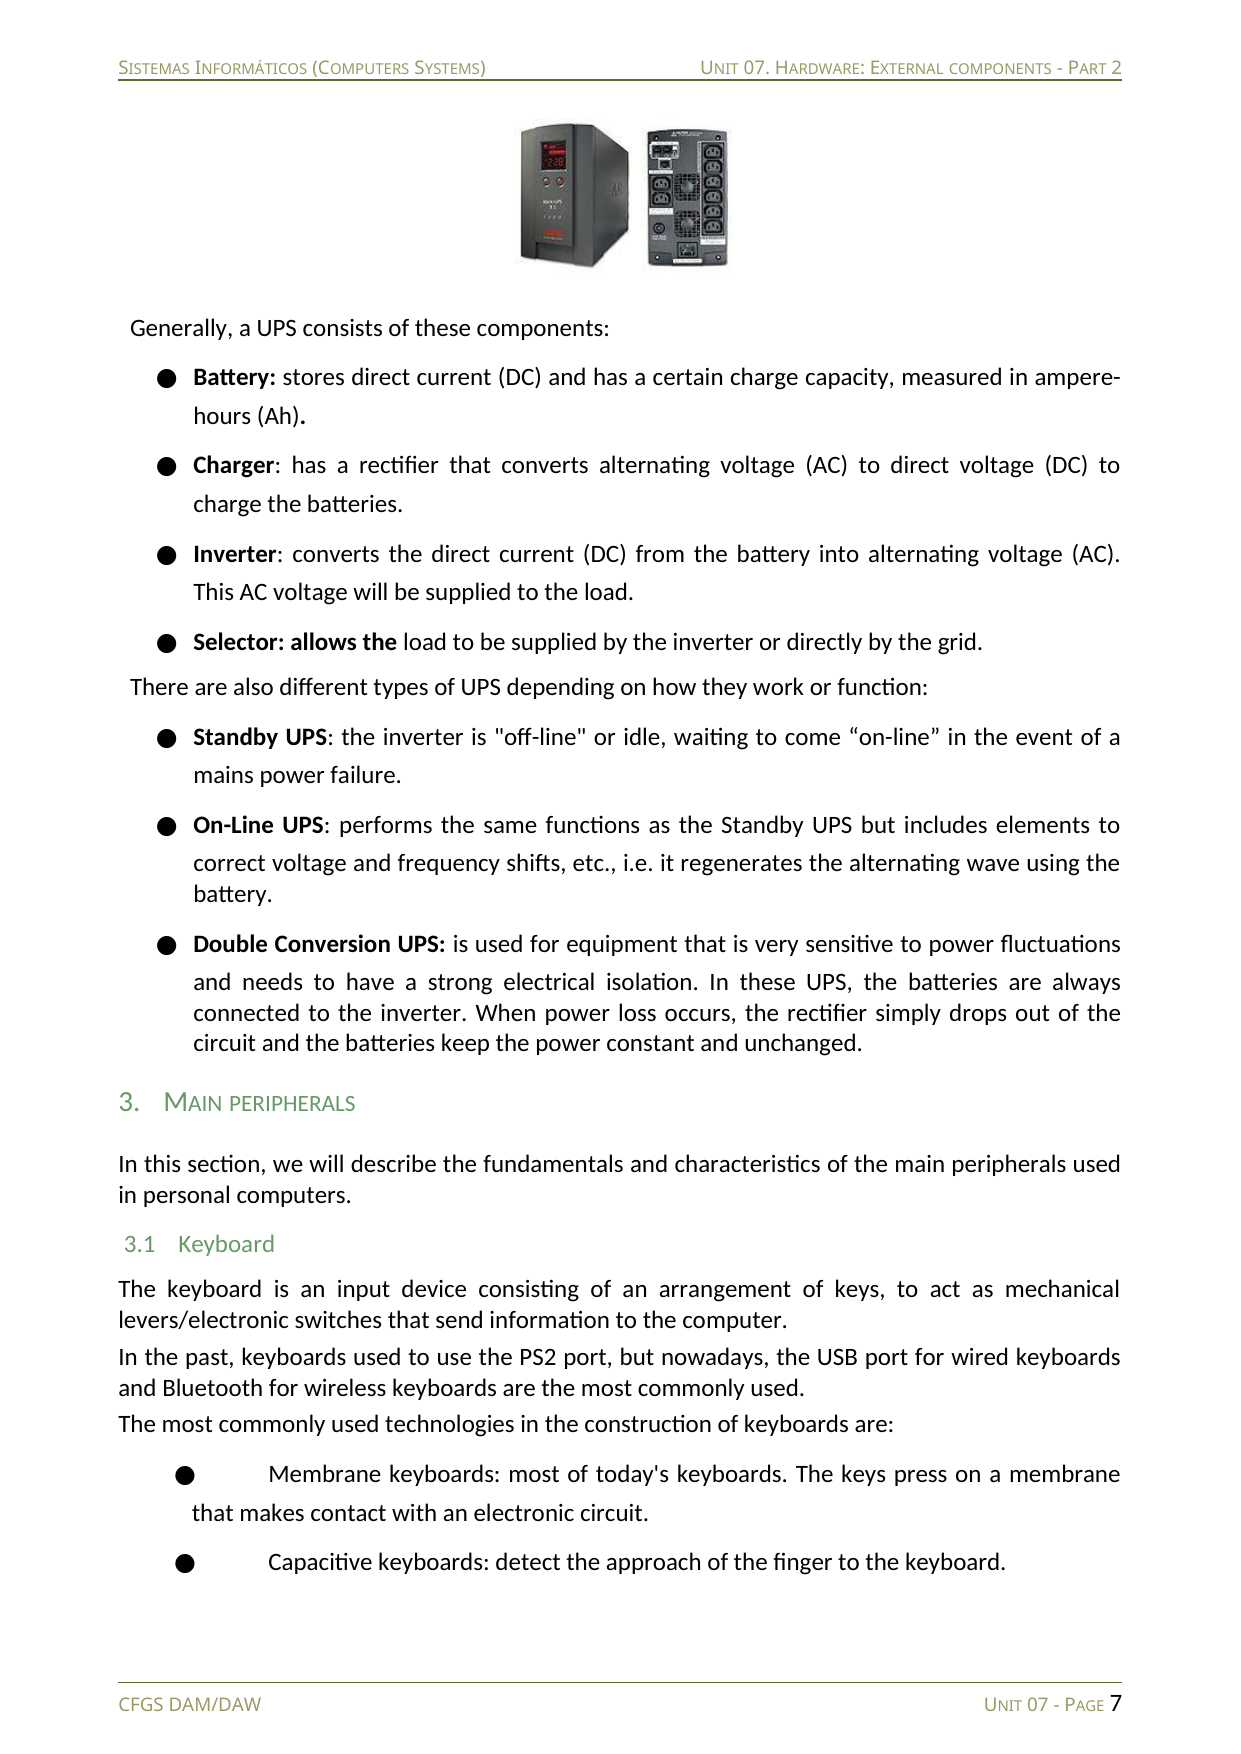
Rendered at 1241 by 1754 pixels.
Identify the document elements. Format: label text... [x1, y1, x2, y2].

list Charger: has a rectifier that converts alternating voltage (AC) to direct voltage (DC) to charge the batteries. [156, 437, 1122, 519]
text The most commonly used technologies in the construction of keyboards are: [118, 1409, 1122, 1439]
text The keyboard is an input device consisting of an arrangement of keys, to act as mechanical levers/electronic switches that send information to the computer. [118, 1274, 1122, 1335]
picture [495, 118, 745, 275]
list Selector: allows the load to be supplied by the inverter or directly by the grid. [156, 613, 1122, 665]
list On-Line UPS: performs the same functions as the Standby UPS but includes elements to correct voltage and frequency shifts, etc., i.e. it regenerates the alternating wave using the battery. [156, 796, 1122, 909]
text In the past, keyboards used to use the PS2 port, but nowadays, the USB port for wired keyboards and Bluetooth for wireless keyboards are the most commonly used. [118, 1341, 1122, 1402]
list Battery: stores direct current (DC) and has a certain charge capacity, measured in ampere-hours (Ah). [156, 349, 1122, 431]
list Membrane keyboards: most of today's keyboards. The keys press on a membrane that makes contact with an electronic circuit. [174, 1446, 1122, 1527]
text There are also different types of UPS depending on how they work or function: [118, 671, 1122, 702]
list Capacitive keyboards: detect the approach of the finger to the keyboard. [174, 1533, 1122, 1584]
list Double Conversion UPS: is used for equipment that is very sensitive to power fluctuations and needs to have a strong electrical isolation. In these UPS, the batteries are always connected to the inverter. When power loss occurs, the rectifier simply drops out of the circuit and the batteries keep the power constant and unchanged. [156, 915, 1122, 1058]
subtitle Keyboard [118, 1228, 1122, 1259]
text Generally, a UPS consists of these components: [118, 312, 1122, 342]
list Standby UPS: the inverter is "off-line" or idle, waiting to come “on-line” in the event of a mains power failure. [156, 708, 1122, 790]
text In this section, we will describe the fundamentals and characteristics of the main peripherals used in personal computers. [118, 1148, 1122, 1209]
list Inverter: converts the direct current (DC) from the battery into alternating voltage (AC). This AC voltage will be supplied to the load. [156, 525, 1122, 607]
subtitle Main peripherals [118, 1083, 1122, 1118]
